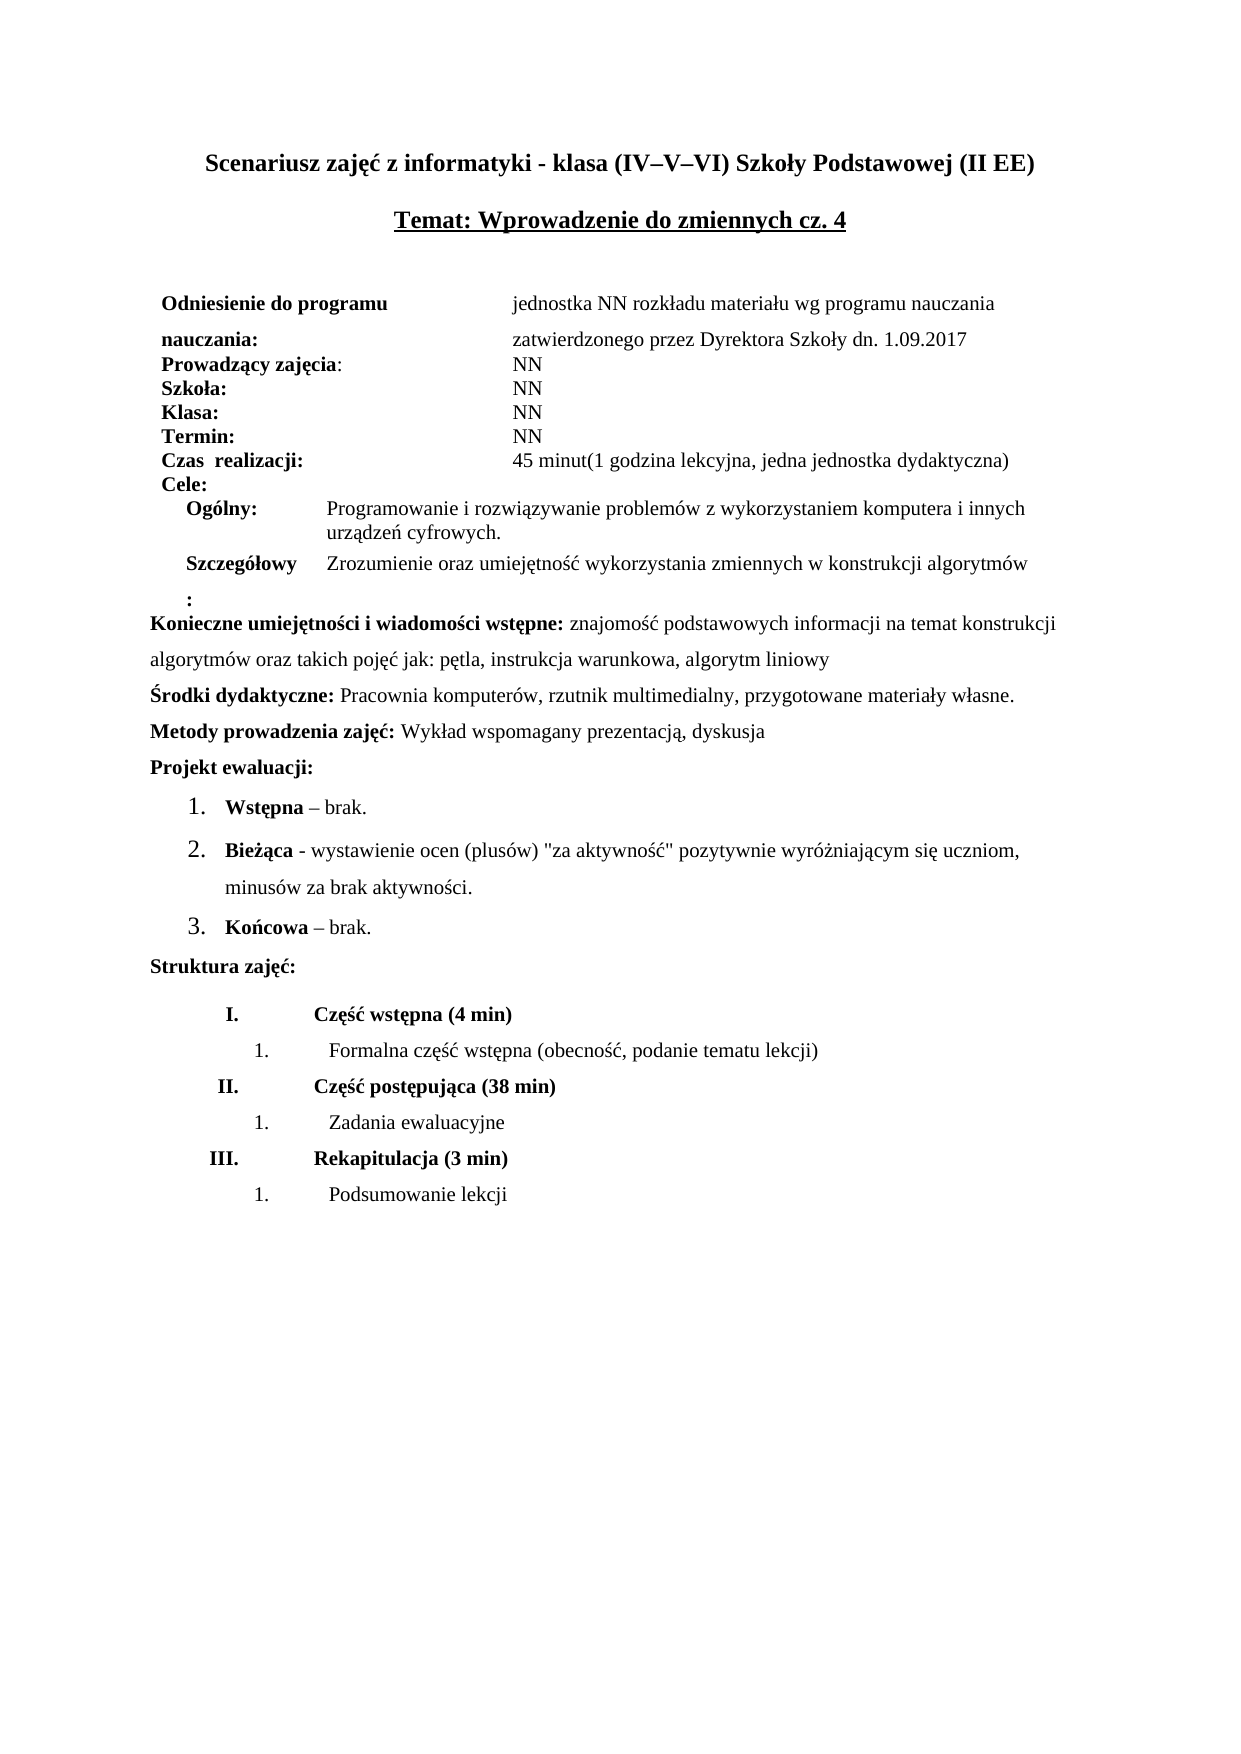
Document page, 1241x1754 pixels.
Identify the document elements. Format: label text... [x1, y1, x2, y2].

text Temat: Wprowadzenie do zmiennych cz. 4 [150, 205, 1090, 234]
table_cell 45 minut(1 godzina lekcyjna, jedna jednostka dydaktyczna) [501, 448, 1121, 472]
list Podsumowanie lekcji [253, 1182, 1090, 1206]
text Metody prowadzenia zajęć: Wykład wspomagany prezentacją, dyskusja [150, 719, 1090, 743]
table_header [315, 472, 1111, 496]
table_header Cele: [150, 472, 315, 496]
table_cell Termin: [150, 424, 501, 448]
table_header Odniesienie do programu nauczania: [150, 291, 501, 351]
table_cell [150, 551, 174, 611]
text Scenariusz zajęć z informatyki - klasa (IV–V–VI) Szkoły Podstawowej (II EE) [150, 148, 1090, 176]
list Część postępująca (38 min) [239, 1074, 1090, 1098]
list Bieżąca - wystawienie ocen (plusów) "za aktywność" pozytywnie wyróżniającym się uczniom, minusów za brak aktywności. [187, 834, 1090, 899]
table_cell NN [501, 376, 1121, 399]
text Struktura zajęć: [150, 954, 1090, 978]
text Środki dydaktyczne: Pracownia komputerów, rzutnik multimedialny, przygotowane materiały własne. [150, 683, 1090, 707]
table_cell NN [501, 400, 1121, 424]
list Część wstępna (4 min) [239, 1002, 1090, 1026]
table_header jednostka NN rozkładu materiału wg programu nauczania zatwierdzonego przez Dyrektora Szkoły dn. 1.09.2017 [501, 291, 1121, 351]
list Formalna część wstępna (obecność, podanie tematu lekcji) [253, 1038, 1090, 1062]
table_cell Szkoła: [150, 376, 501, 399]
table_cell [150, 496, 174, 551]
list Końcowa – brak. [187, 911, 1090, 939]
table_cell Zrozumienie oraz umiejętność wykorzystania zmiennych w konstrukcji algorytmów [315, 551, 1111, 611]
text Konieczne umiejętności i wiadomości wstępne: znajomość podstawowych informacji na temat konstrukcji algorytmów oraz takich pojęć jak: pętla, instrukcja warunkowa, algorytm liniowy [150, 611, 1090, 671]
table_cell Ogólny: [175, 496, 315, 551]
list Zadania ewaluacyjne [253, 1110, 1090, 1134]
table_cell Programowanie i rozwiązywanie problemów z wykorzystaniem komputera i innych urządzeń cyfrowych. [315, 496, 1111, 551]
table_cell NN [501, 424, 1121, 448]
table_cell Prowadzący zajęcia: [150, 351, 501, 376]
table_cell Czas realizacji: [150, 448, 501, 472]
table_cell Szczegółowy: [175, 551, 315, 611]
list Rekapitulacja (3 min) [239, 1146, 1090, 1170]
table_cell NN [501, 351, 1121, 376]
list Wstępna – brak. [187, 791, 1090, 819]
table_cell Klasa: [150, 400, 501, 424]
text Projekt ewaluacji: [150, 755, 1090, 779]
